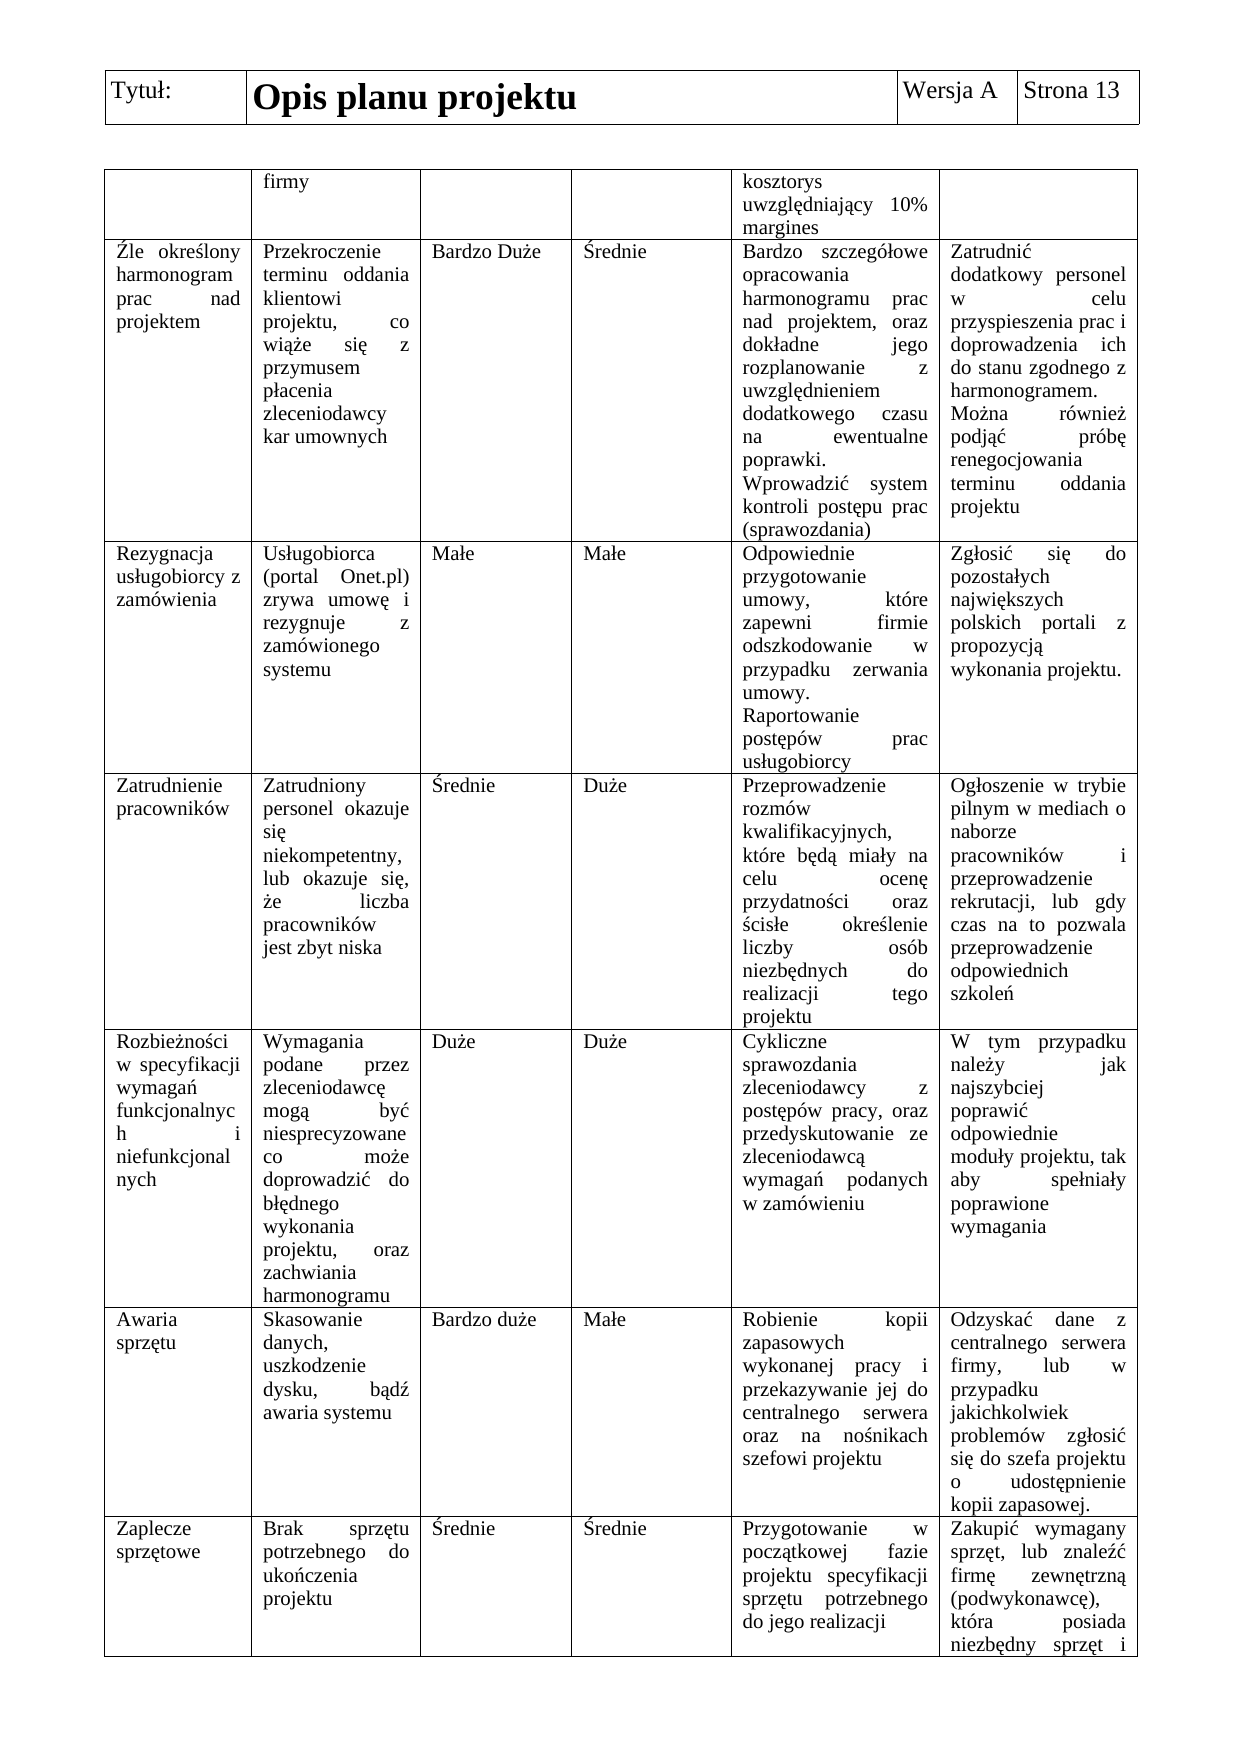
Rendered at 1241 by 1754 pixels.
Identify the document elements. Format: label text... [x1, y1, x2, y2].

table_cell Przeprowadzenie rozmów kwalifikacyjnych, które będą miały na celu ocenę przydatności oraz ścisłe określenie liczby osób niezbędnych do realizacji tego projektu [732, 774, 939, 1028]
table_cell kosztorys uwzględniający 10% margines [732, 170, 939, 239]
table_cell Średnie [572, 240, 731, 541]
table_cell Zakupić wymagany sprzęt, lub znaleźć firmę zewnętrzną (podwykonawcę), która posiada niezbędny sprzęt i [940, 1517, 1137, 1656]
table_cell Bardzo duże [421, 1308, 571, 1516]
table_cell Średnie [421, 774, 571, 1028]
table_cell Duże [421, 1030, 571, 1307]
table_cell Zatrudniony personel okazuje się niekompetentny, lub okazuje się, że liczba pracowników jest zbyt niska [252, 774, 420, 1028]
table_cell Brak sprzętu potrzebnego do ukończenia projektu [252, 1517, 420, 1656]
table_cell Zatrudnić dodatkowy personel w celu przyspieszenia prac i doprowadzenia ich do stanu zgodnego z harmonogramem. Można również podjąć próbę renegocjowania terminu oddania projektu [940, 240, 1137, 541]
table_cell Odzyskać dane z centralnego serwera firmy, lub w przypadku jakichkolwiek problemów zgłosić się do szefa projektu o udostępnienie kopii zapasowej. [940, 1308, 1137, 1516]
table_cell Zatrudnienie pracowników [105, 774, 251, 1028]
table_cell Odpowiednie przygotowanie umowy, które zapewni firmie odszkodowanie w przypadku zerwania umowy. Raportowanie postępów prac usługobiorcy [732, 542, 939, 773]
table_cell [105, 170, 251, 239]
table_cell Rezygnacja usługobiorcy z zamówienia [105, 542, 251, 773]
table_cell [572, 170, 731, 239]
table_cell Usługobiorca (portal Onet.pl) zrywa umowę i rezygnuje z zamówionego systemu [252, 542, 420, 773]
table_cell Średnie [572, 1517, 731, 1656]
table_cell Źle określony harmonogram prac nad projektem [105, 240, 251, 541]
table_cell firmy [252, 170, 420, 239]
table_cell Rozbieżności w specyfikacji wymagań funkcjonalnych i niefunkcjonalnych [105, 1030, 251, 1307]
table_cell Zgłosić się do pozostałych największych polskich portali z propozycją wykonania projektu. [940, 542, 1137, 773]
table_cell [421, 170, 571, 239]
table_cell Cykliczne sprawozdania zleceniodawcy z postępów pracy, oraz przedyskutowanie ze zleceniodawcą wymagań podanych w zamówieniu [732, 1030, 939, 1307]
table_cell W tym przypadku należy jak najszybciej poprawić odpowiednie moduły projektu, tak aby spełniały poprawione wymagania [940, 1030, 1137, 1307]
table_cell Przekroczenie terminu oddania klientowi projektu, co wiąże się z przymusem płacenia zleceniodawcy kar umownych [252, 240, 420, 541]
table_cell Małe [421, 542, 571, 773]
table_cell Przygotowanie w początkowej fazie projektu specyfikacji sprzętu potrzebnego do jego realizacji [732, 1517, 939, 1656]
table_cell Bardzo szczegółowe opracowania harmonogramu prac nad projektem, oraz dokładne jego rozplanowanie z uwzględnieniem dodatkowego czasu na ewentualne poprawki. Wprowadzić system kontroli postępu prac (sprawozdania) [732, 240, 939, 541]
table_cell Wymagania podane przez zleceniodawcę mogą być niesprecyzowane co może doprowadzić do błędnego wykonania projektu, oraz zachwiania harmonogramu [252, 1030, 420, 1307]
table_cell Duże [572, 1030, 731, 1307]
table_cell Małe [572, 1308, 731, 1516]
table_cell Zaplecze sprzętowe [105, 1517, 251, 1656]
table_cell Ogłoszenie w trybie pilnym w mediach o naborze pracowników i przeprowadzenie rekrutacji, lub gdy czas na to pozwala przeprowadzenie odpowiednich szkoleń [940, 774, 1137, 1028]
table_cell Robienie kopii zapasowych wykonanej pracy i przekazywanie jej do centralnego serwera oraz na nośnikach szefowi projektu [732, 1308, 939, 1516]
table_cell Awaria sprzętu [105, 1308, 251, 1516]
table_cell Bardzo Duże [421, 240, 571, 541]
table_cell Małe [572, 542, 731, 773]
table_cell [940, 170, 1137, 239]
table_cell Średnie [421, 1517, 571, 1656]
table_cell Skasowanie danych, uszkodzenie dysku, bądź awaria systemu [252, 1308, 420, 1516]
table_cell Duże [572, 774, 731, 1028]
